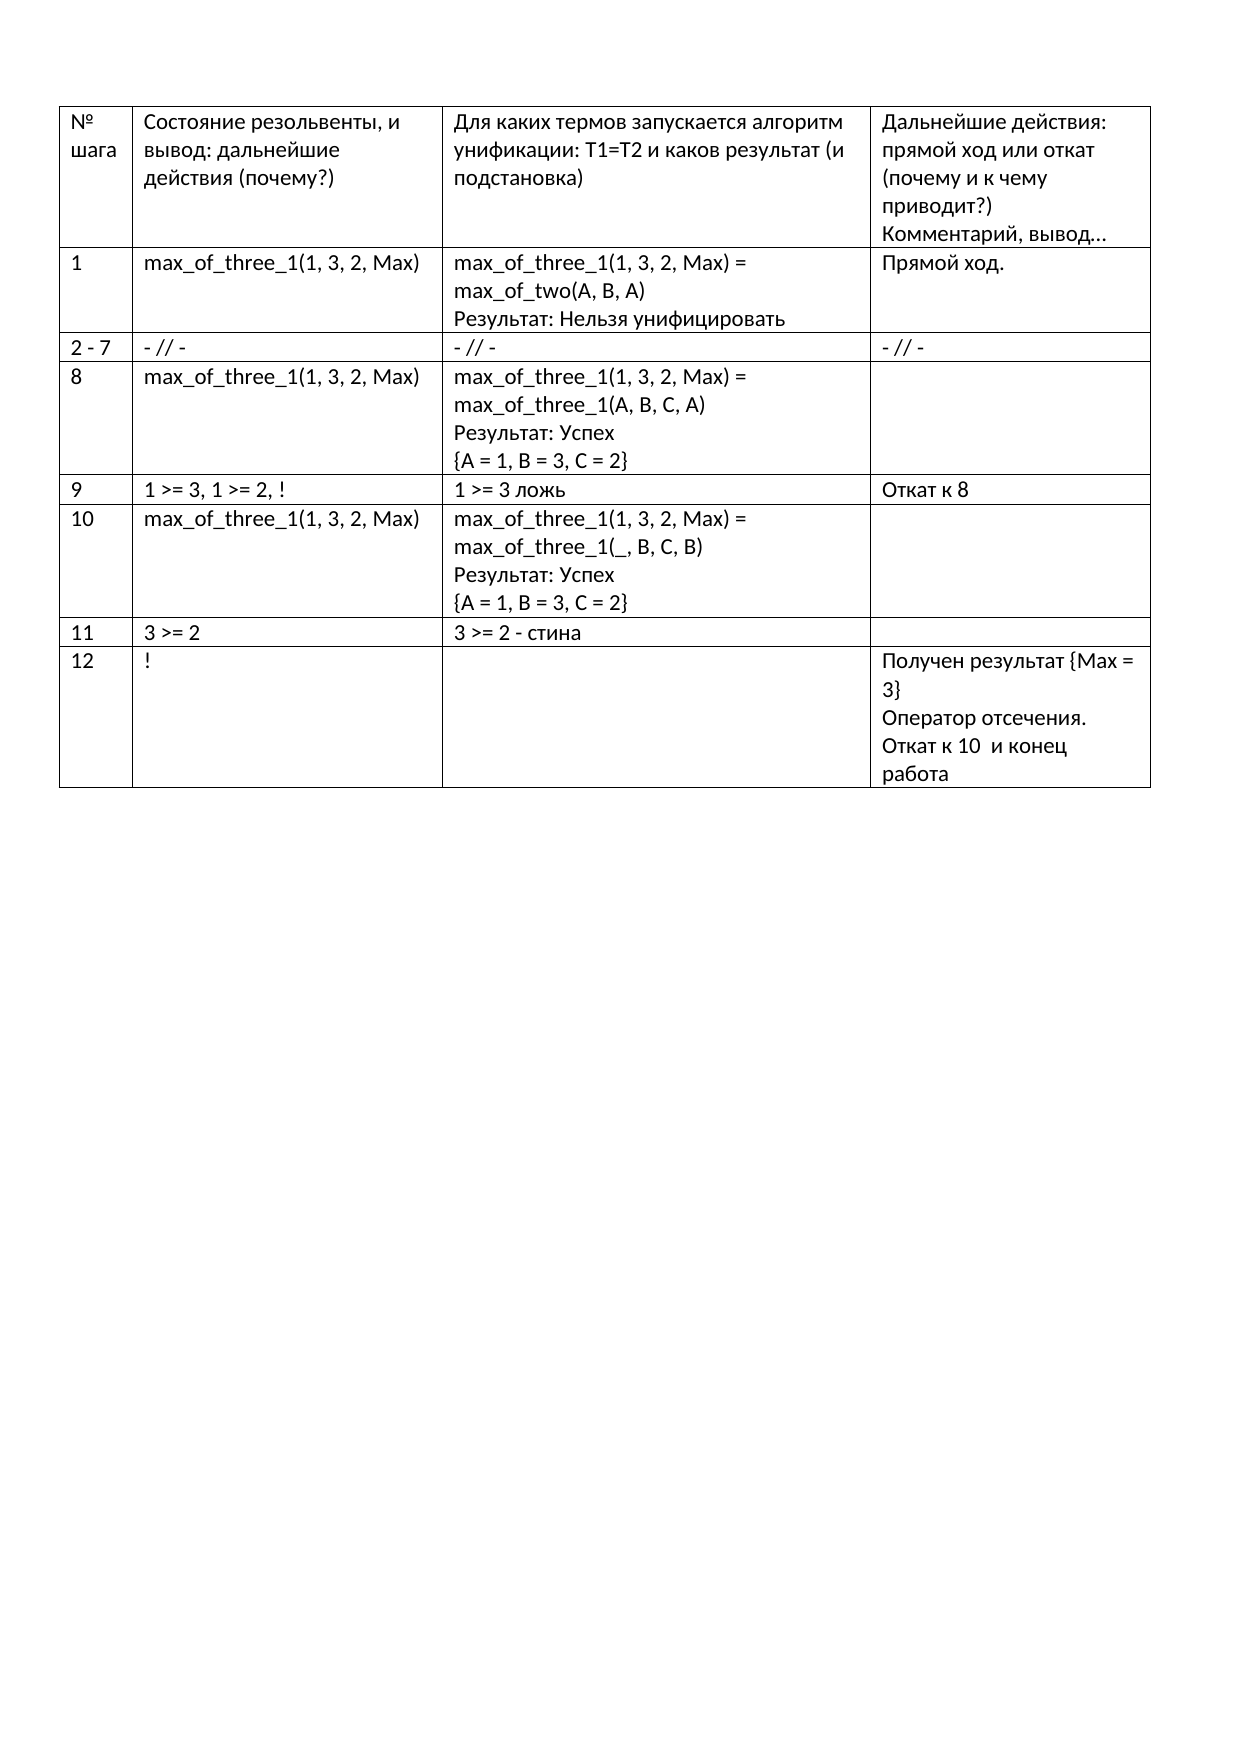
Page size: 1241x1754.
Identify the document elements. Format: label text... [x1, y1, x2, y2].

table_cell [443, 647, 870, 787]
table_cell 9 [60, 475, 132, 503]
table_header № шага [60, 107, 132, 247]
table_cell 2 - 7 [60, 333, 132, 361]
table_cell [871, 362, 1150, 474]
table_cell ! [133, 647, 442, 787]
table_cell - // - [871, 333, 1150, 361]
table_cell Прямой ход. [871, 248, 1150, 332]
table_cell max_of_three_1(1, 3, 2, Max) [133, 505, 442, 617]
table_cell max_of_three_1(1, 3, 2, Max) [133, 248, 442, 332]
table_header Состояние резольвенты, и вывод: дальнейшие действия (почему?) [133, 107, 442, 247]
table_cell max_of_three_1(1, 3, 2, Max) [133, 362, 442, 474]
table_cell 3 >= 2 - стина [443, 618, 870, 646]
table_cell 12 [60, 647, 132, 787]
table_cell max_of_three_1(1, 3, 2, Max) = max_of_two(A, B, A) Результат: Нельзя унифицировать [443, 248, 870, 332]
table_cell 8 [60, 362, 132, 474]
table_cell max_of_three_1(1, 3, 2, Max) = max_of_three_1(_, B, C, B) Результат: Успех {A = 1, B = 3, C = 2} [443, 505, 870, 617]
table_cell [871, 618, 1150, 646]
table_cell Откат к 8 [871, 475, 1150, 503]
table_cell 1 >= 3, 1 >= 2, ! [133, 475, 442, 503]
table_cell 3 >= 2 [133, 618, 442, 646]
table_header Для каких термов запускается алгоритм унификации: Т1=Т2 и каков результат (и подстановка) [443, 107, 870, 247]
table_header Дальнейшие действия: прямой ход или откат (почему и к чему приводит?) Комментарий, вывод… [871, 107, 1150, 247]
table_cell 10 [60, 505, 132, 617]
table_cell 11 [60, 618, 132, 646]
table_cell max_of_three_1(1, 3, 2, Max) = max_of_three_1(A, B, C, A) Результат: Успех {A = 1, B = 3, C = 2} [443, 362, 870, 474]
table_cell 1 [60, 248, 132, 332]
table_cell - // - [443, 333, 870, 361]
table_cell Получен результат {Max = 3} Оператор отсечения. Откат к 10 и конец работа [871, 647, 1150, 787]
table_cell - // - [133, 333, 442, 361]
table_cell 1 >= 3 ложь [443, 475, 870, 503]
table_cell [871, 505, 1150, 617]
